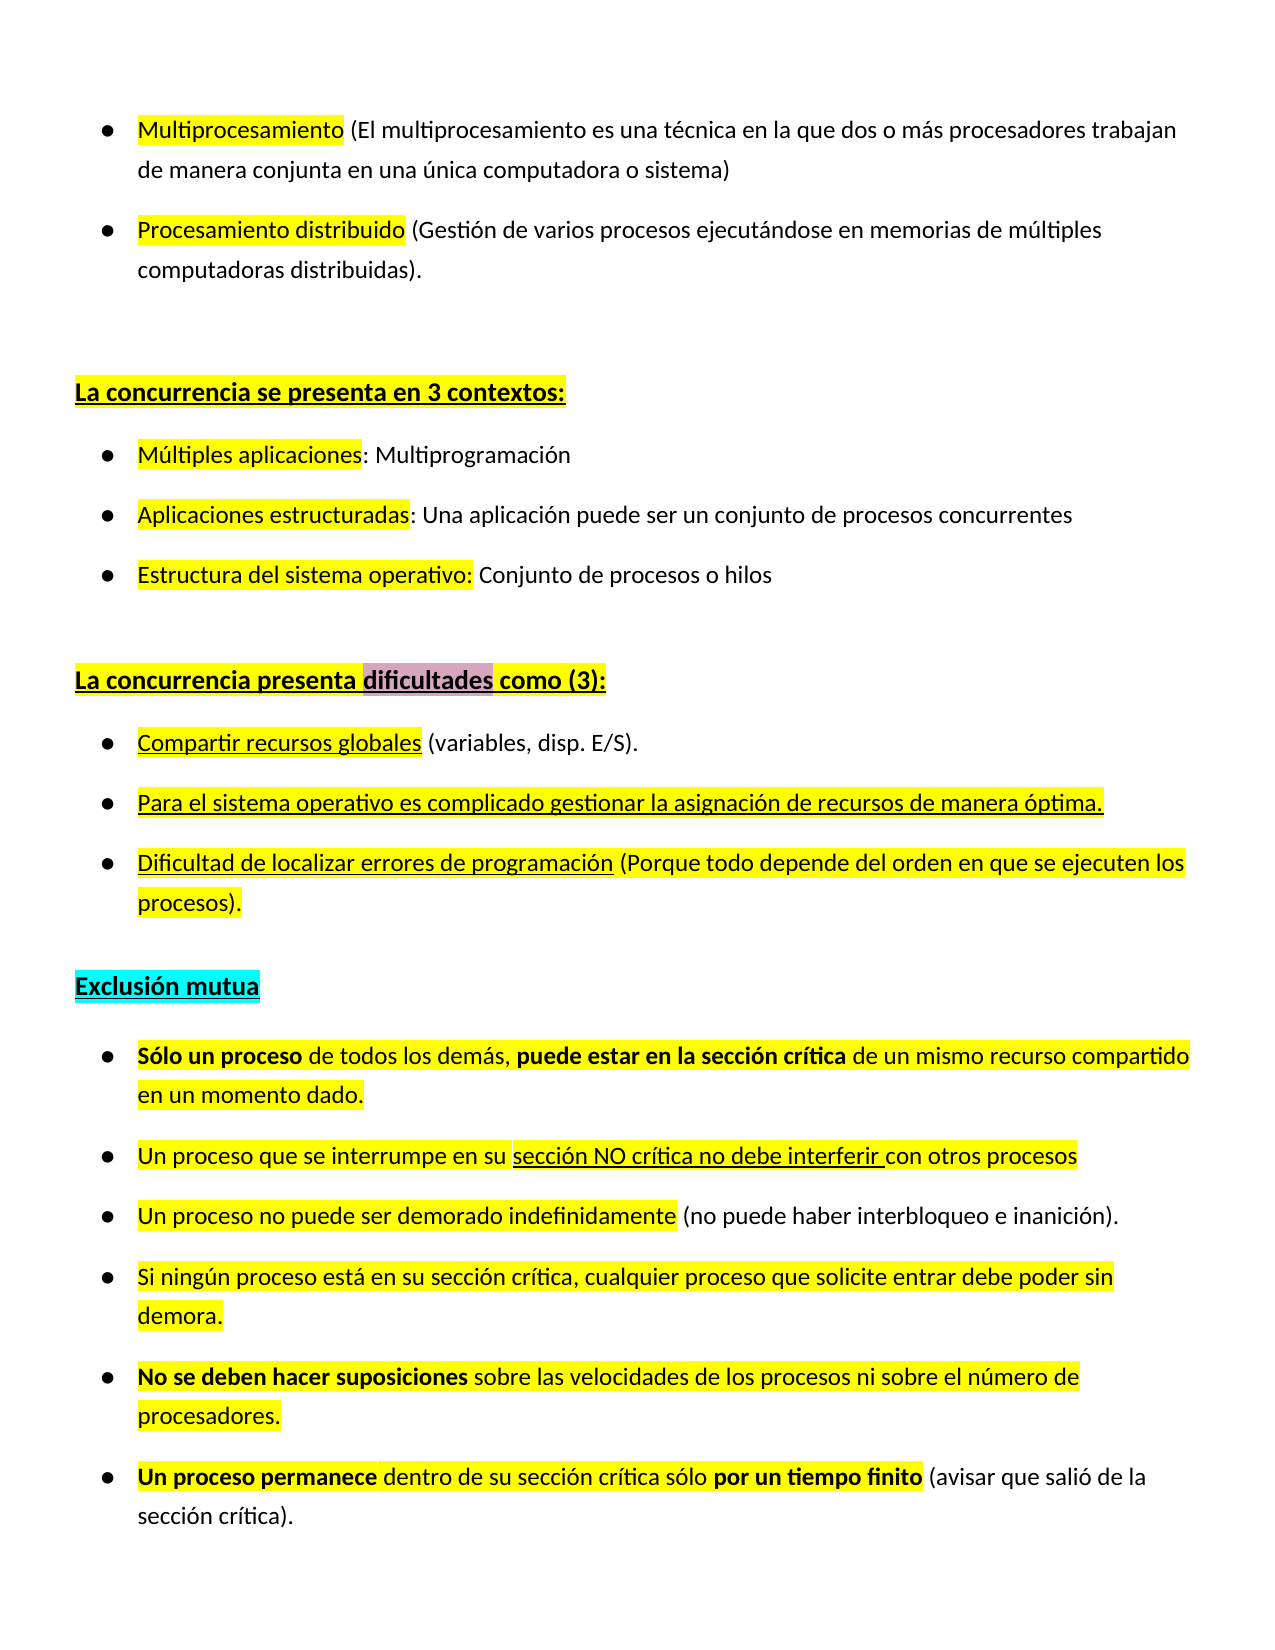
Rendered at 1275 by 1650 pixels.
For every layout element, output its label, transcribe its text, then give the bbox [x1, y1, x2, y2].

list Procesamiento distribuido (Gestión de varios procesos ejecutándose en memorias de múltiples computadoras distribuidas). [100, 214, 1190, 285]
text La concurrencia se presenta en 3 contextos: [75, 375, 1190, 408]
list Múltiples aplicaciones: Multiprogramación [100, 439, 1190, 469]
list Si ningún proceso está en su sección crítica, cualquier proceso que solicite entrar debe poder sin demora. [100, 1261, 1190, 1331]
list Dificultad de localizar errores de programación (Porque todo depende del orden en que se ejecuten los procesos). [100, 847, 1190, 918]
list Un proceso no puede ser demorado indefinidamente (no puede haber interbloqueo e inanición). [100, 1200, 1190, 1231]
list Un proceso permanece dentro de su sección crítica sólo por un tiempo finito (avisar que salió de la sección crítica). [100, 1461, 1190, 1531]
list Aplicaciones estructuradas: Una aplicación puede ser un conjunto de procesos concurrentes [100, 499, 1190, 530]
list Multiprocesamiento (El multiprocesamiento es una técnica en la que dos o más procesadores trabajan de manera conjunta en una única computadora o sistema) [100, 114, 1190, 185]
list Estructura del sistema operativo: Conjunto de procesos o hilos [100, 559, 1190, 590]
list Para el sistema operativo es complicado gestionar la asignación de recursos de manera óptima. [100, 787, 1190, 818]
list Sólo un proceso de todos los demás, puede estar en la sección crítica de un mismo recurso compartido en un momento dado. [100, 1040, 1190, 1110]
text La concurrencia presenta dificultades como (3): [75, 663, 1190, 696]
list No se deben hacer suposiciones sobre las velocidades de los procesos ni sobre el número de procesadores. [100, 1361, 1190, 1431]
list Un proceso que se interrumpe en su sección NO crítica no debe interferir con otros procesos [100, 1140, 1190, 1170]
list Compartir recursos globales (variables, disp. E/S). [100, 727, 1190, 757]
text Exclusión mutua [75, 969, 1190, 1003]
